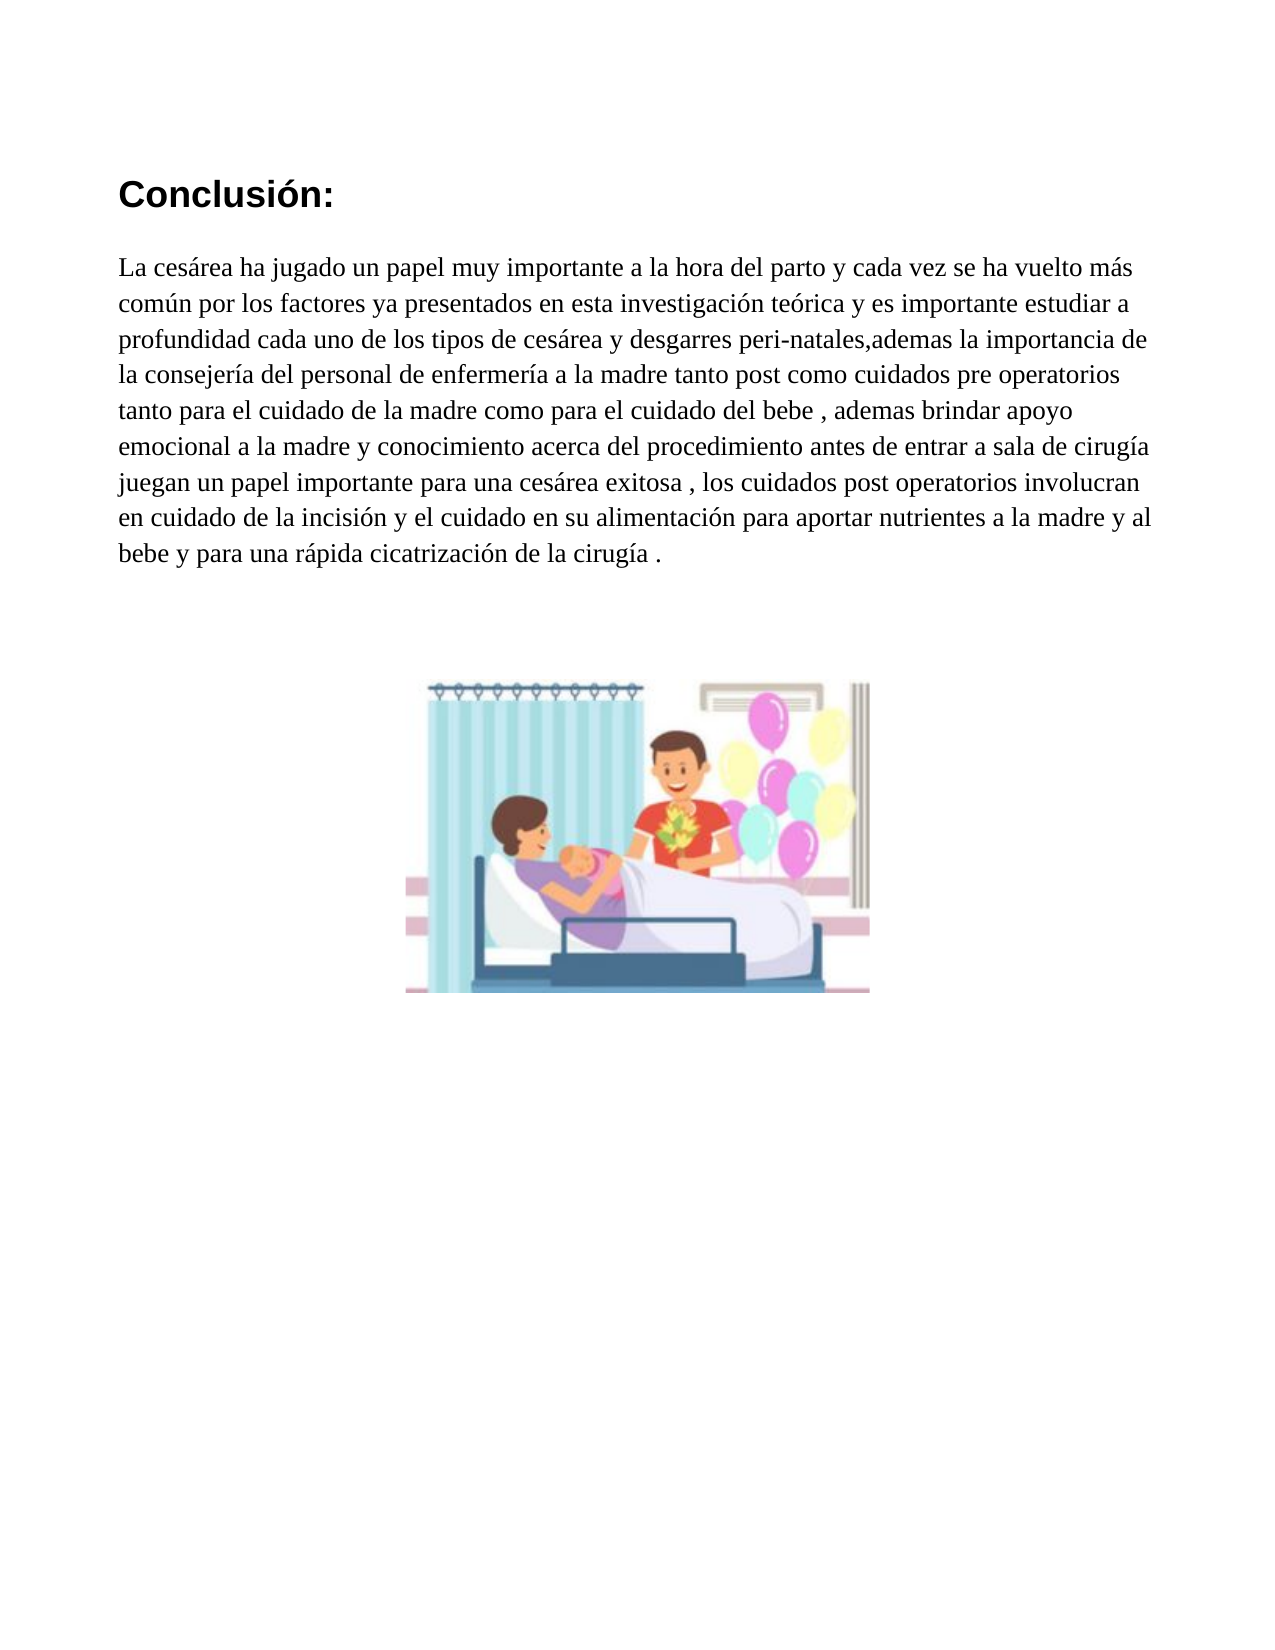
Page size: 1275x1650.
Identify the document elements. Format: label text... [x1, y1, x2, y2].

text La cesárea ha jugado un papel muy importante a la hora del parto y cada vez se ha vuelto más común por los factores ya presentados en esta investigación teórica y es importante estudiar a profundidad cada uno de los tipos de cesárea y desgarres peri-natales,ademas la importancia de la consejería del personal de enfermería a la madre tanto post como cuidados pre operatorios tanto para el cuidado de la madre como para el cuidado del bebe , ademas brindar apoyo emocional a la madre y conocimiento acerca del procedimiento antes de entrar a sala de cirugía juegan un papel importante para una cesárea exitosa , los cuidados post operatorios involucran en cuidado de la incisión y el cuidado en su alimentación para aportar nutrientes a la madre y al bebe y para una rápida cicatrización de la cirugía . [118, 251, 1157, 568]
subtitle Conclusión: [118, 172, 1157, 215]
